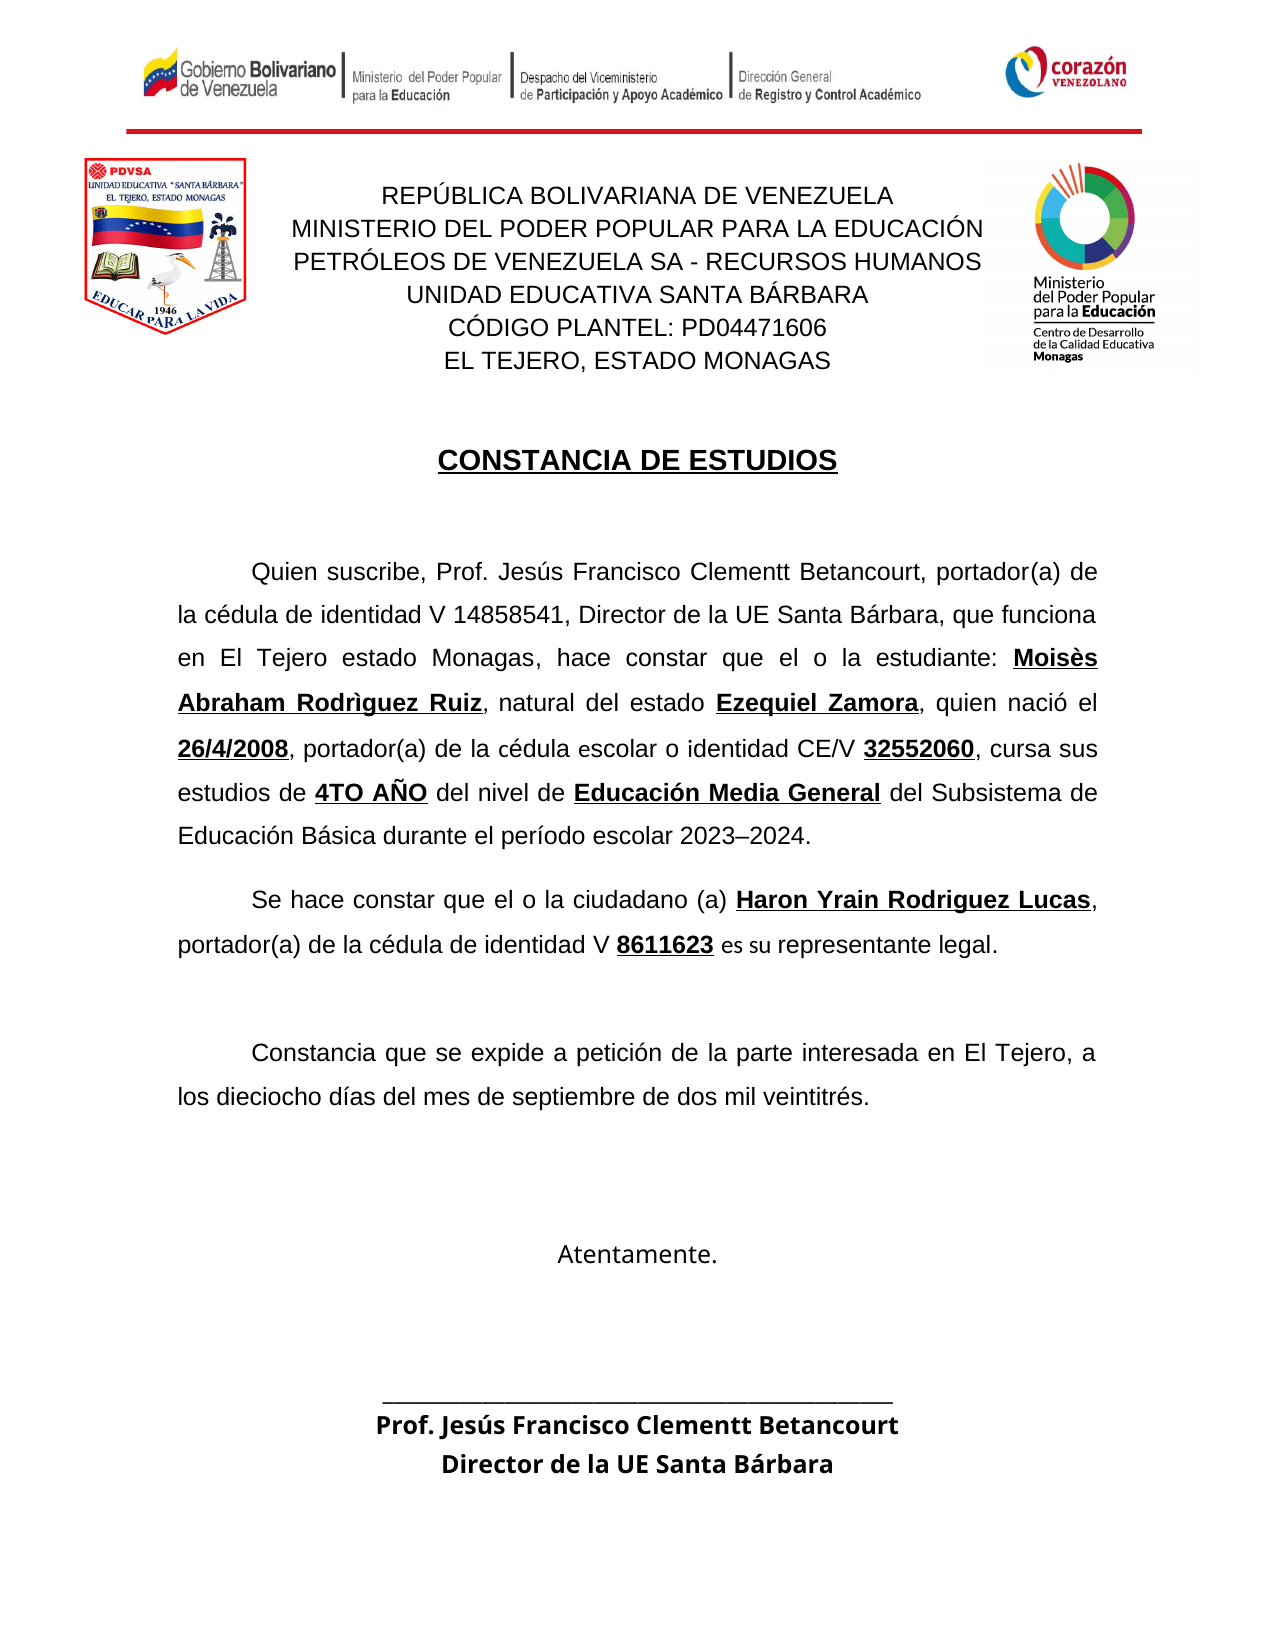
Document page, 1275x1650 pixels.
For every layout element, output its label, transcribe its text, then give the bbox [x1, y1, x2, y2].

text Quien suscribe, Prof. Jesús Francisco Clementt Betancourt, portador(a) de la cédula de identidad V 14858541, Director de la UE Santa Bárbara, que funciona en El Tejero estado Monagas, hace constar que el o la estudiante: Moisès Abraham Rodrìguez Ruiz, natural del estado Ezequiel Zamora, quien nació el 26/4/2008, portador(a) de la cédula escolar o identidad CE/V 32552060, cursa sus estudios de 4TO AÑO del nivel de Educación Media General del Subsistema de Educación Básica durante el período escolar 2023–2024. [177, 557, 1098, 849]
text Prof. Jesús Francisco Clementt Betancourt [177, 1407, 1098, 1441]
subtitle REPÚBLICA BOLIVARIANA DE VENEZUELA [252, 181, 978, 209]
text EL TEJERO, ESTADO MONAGAS [177, 346, 978, 374]
text Atentamente. [177, 1237, 1098, 1271]
text ______________________________________________ [177, 1373, 1098, 1407]
picture [126, 11, 1142, 134]
text CÓDIGO PLANTEL: PD04471606 [177, 313, 978, 341]
text UNIDAD EDUCATIVA SANTA BÁRBARA [252, 280, 978, 308]
picture [79, 158, 252, 335]
text Se hace constar que el o la ciudadano (a) Haron Yrain Rodriguez Lucas, portador(a) de la cédula de identidad V 8611623 es su representante legal. [177, 885, 1098, 959]
subtitle MINISTERIO DEL PODER POPULAR PARA LA EDUCACIÓN [252, 214, 978, 242]
text Director de la UE Santa Bárbara [177, 1447, 1098, 1481]
picture [978, 153, 1200, 377]
subtitle CONSTANCIA DE ESTUDIOS [177, 443, 1098, 476]
subtitle PETRÓLEOS DE VENEZUELA SA - RECURSOS HUMANOS [252, 247, 978, 275]
text Constancia que se expide a petición de la parte interesada en El Tejero, a los dieciocho días del mes de septiembre de dos mil veintitrés. [177, 1038, 1098, 1110]
